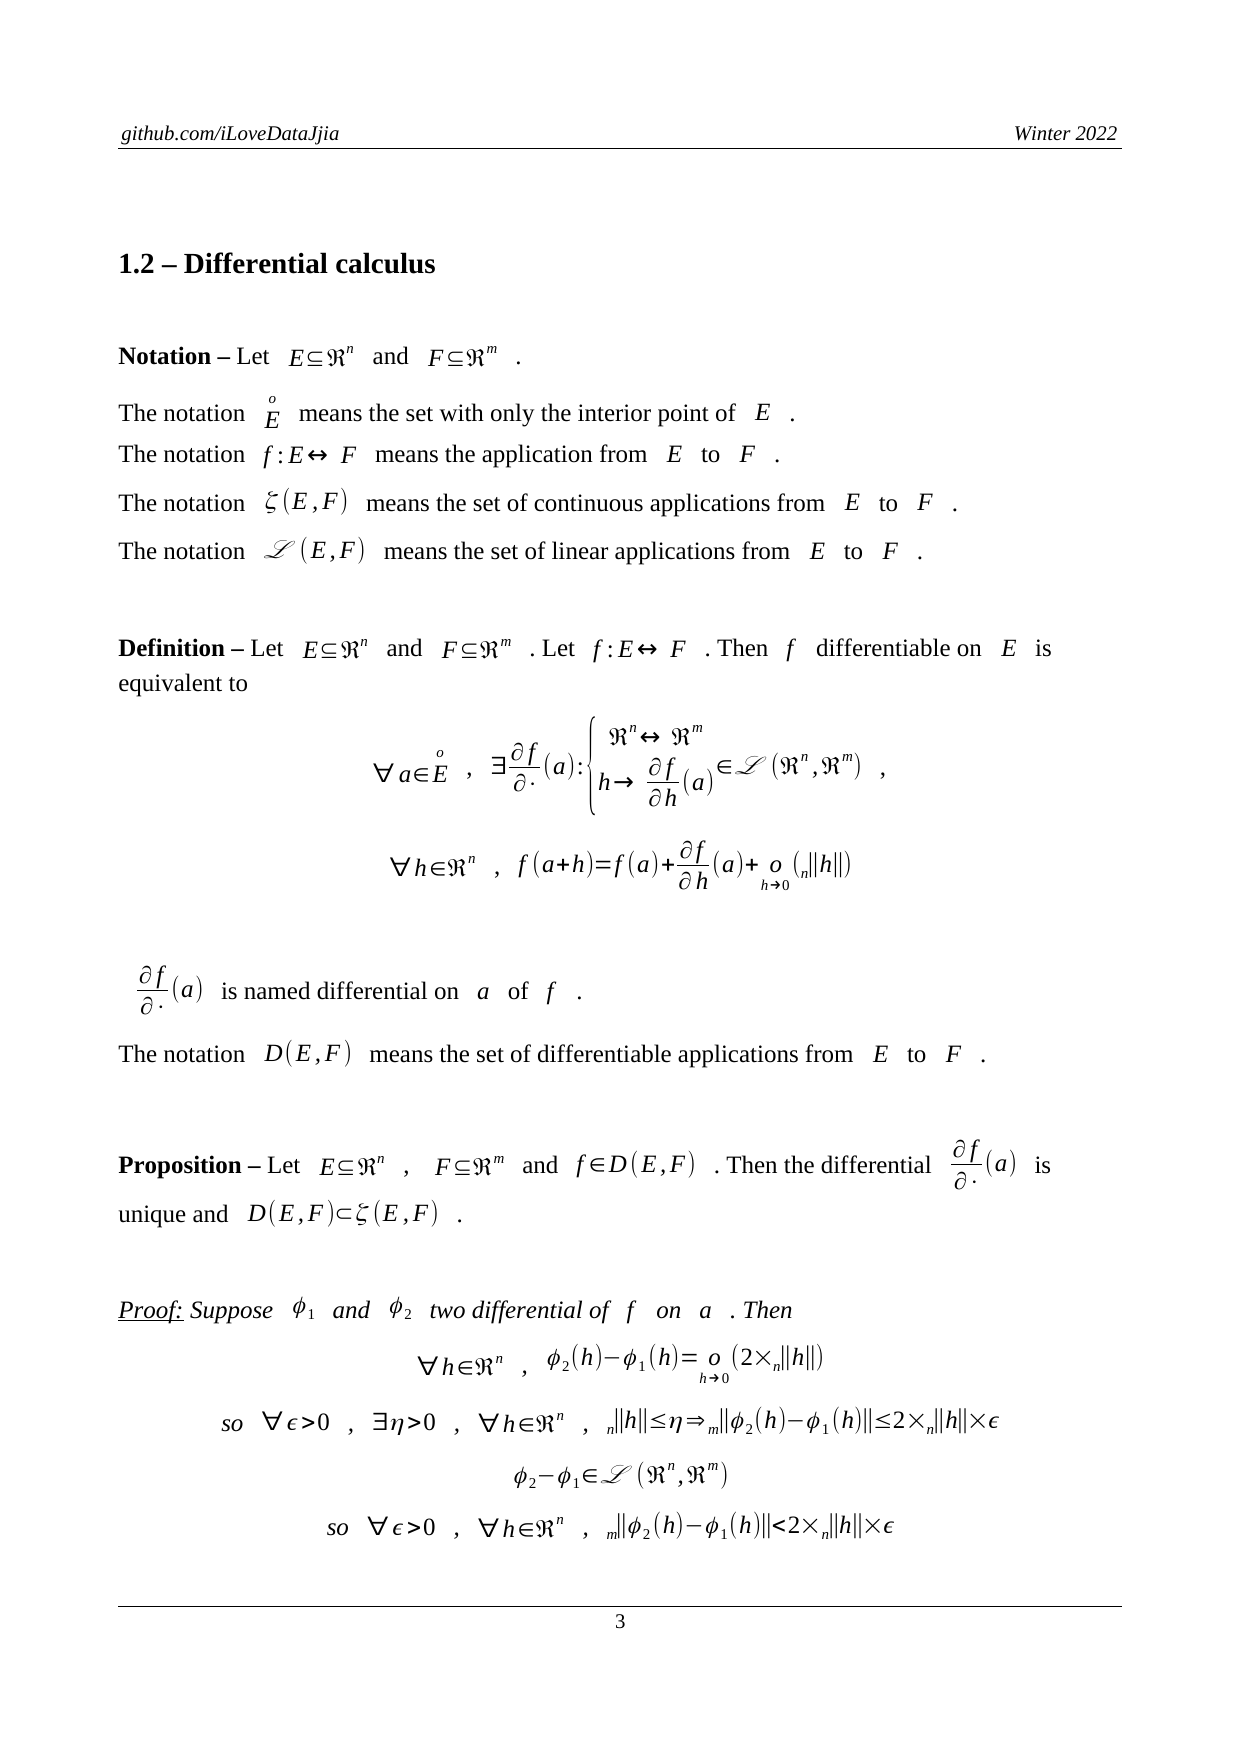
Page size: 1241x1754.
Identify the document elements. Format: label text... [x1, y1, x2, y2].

text , [118, 836, 1122, 895]
text Proof: Supposeandtwo differential ofon. Then [118, 1295, 1122, 1324]
text The notationmeans the set of differentiable applications fromto. [118, 1039, 1122, 1069]
text , [118, 1343, 1122, 1387]
text The notationmeans the set of linear applications fromto. [118, 536, 1122, 566]
text so,, [118, 1511, 1122, 1542]
text Notation – Letand. [118, 340, 1122, 371]
text The notationmeans the set with only the interior point of. The notationmeans the application fromto. [118, 390, 1122, 468]
text The notationmeans the set of continuous applications fromto. [118, 487, 1122, 517]
text ,, [118, 715, 1122, 817]
subtitle 1.2 – Differential calculus [118, 246, 1122, 280]
text so,,, [118, 1406, 1122, 1438]
text is named differential onof. [118, 961, 1122, 1020]
text Definition – Letand. Let. Thendifferentiable onis equivalent to [118, 632, 1122, 696]
text Proposition – Let, and. Then the differentialis unique and. [118, 1135, 1122, 1228]
